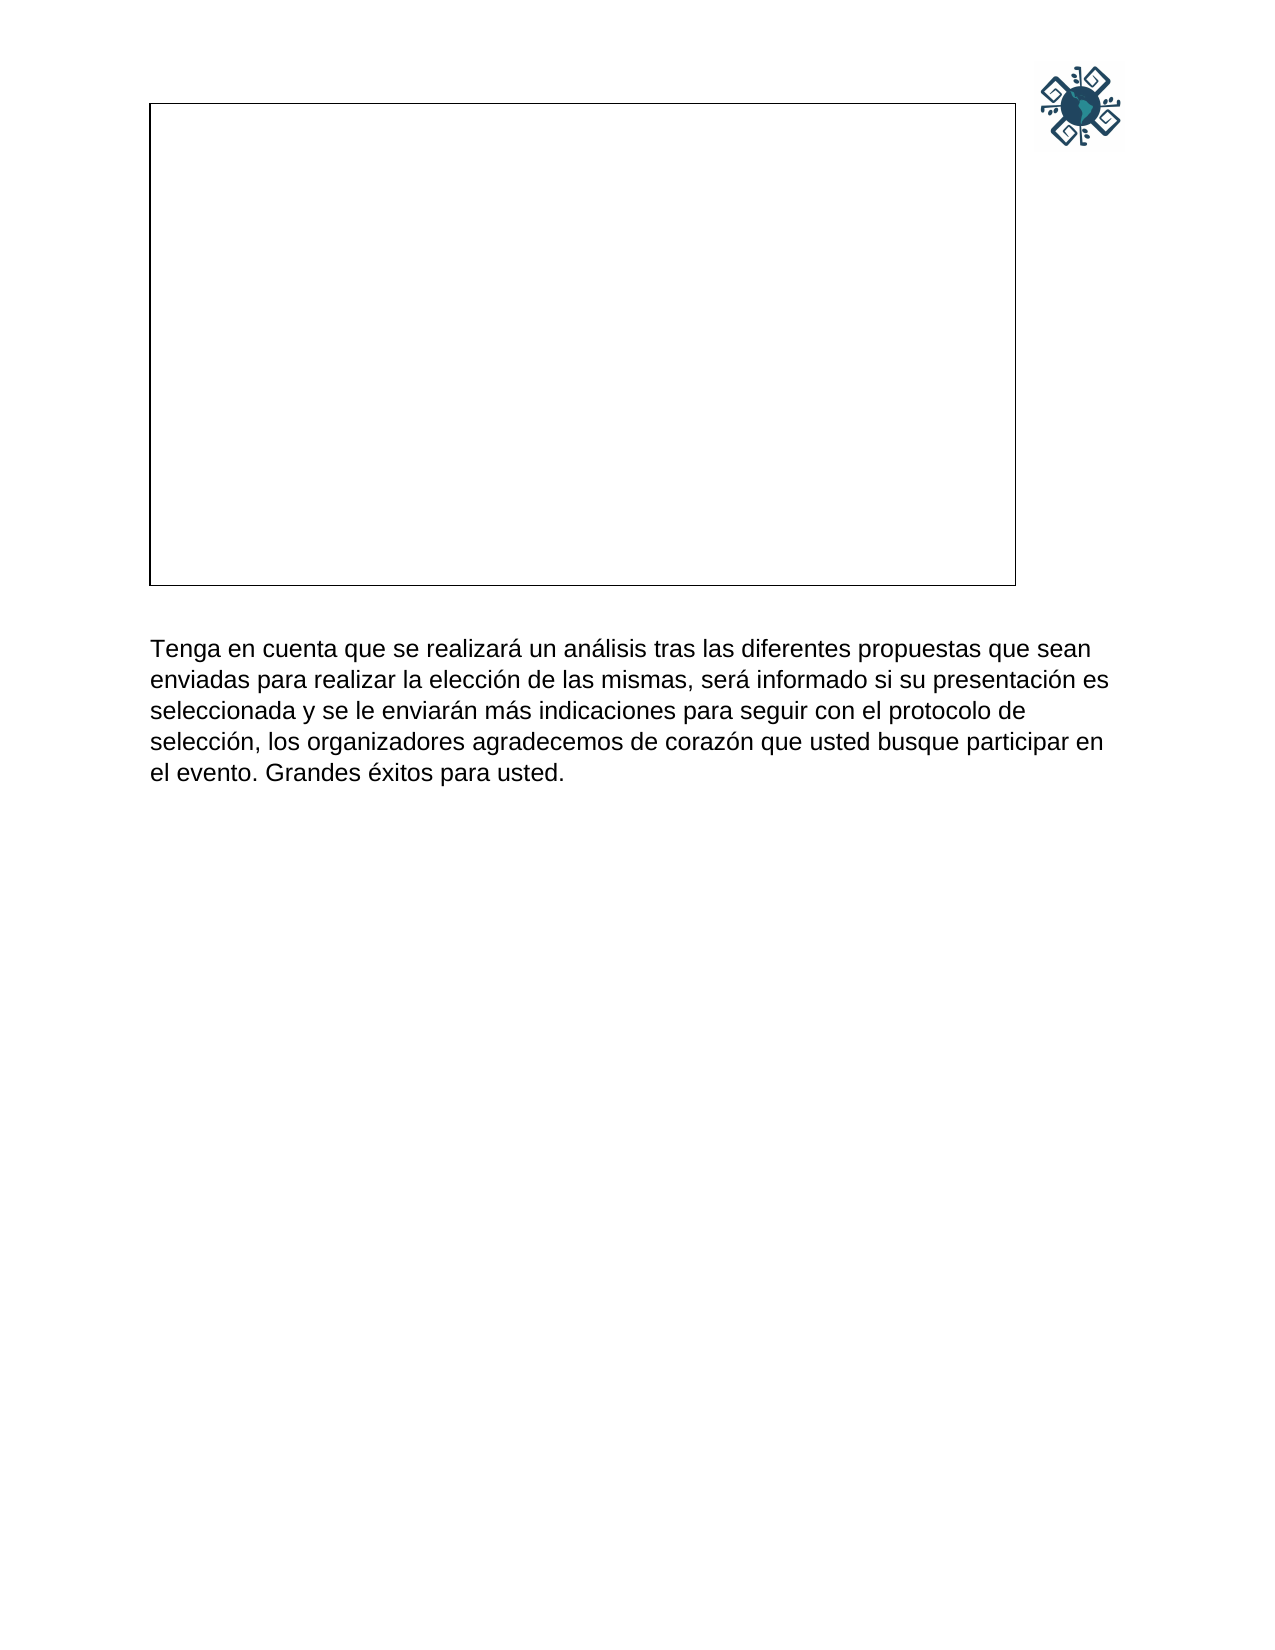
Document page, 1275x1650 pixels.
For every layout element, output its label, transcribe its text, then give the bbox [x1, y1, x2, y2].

picture [1034, 61, 1125, 152]
table_cell [151, 104, 1015, 585]
text Tenga en cuenta que se realizará un análisis tras las diferentes propuestas que sean enviadas para realizar la elección de las mismas, será informado si su presentación es seleccionada y se le enviarán más indicaciones para seguir con el protocolo de selección, los organizadores agradecemos de corazón que usted busque participar en el evento. Grandes éxitos para usted. [150, 633, 1125, 786]
